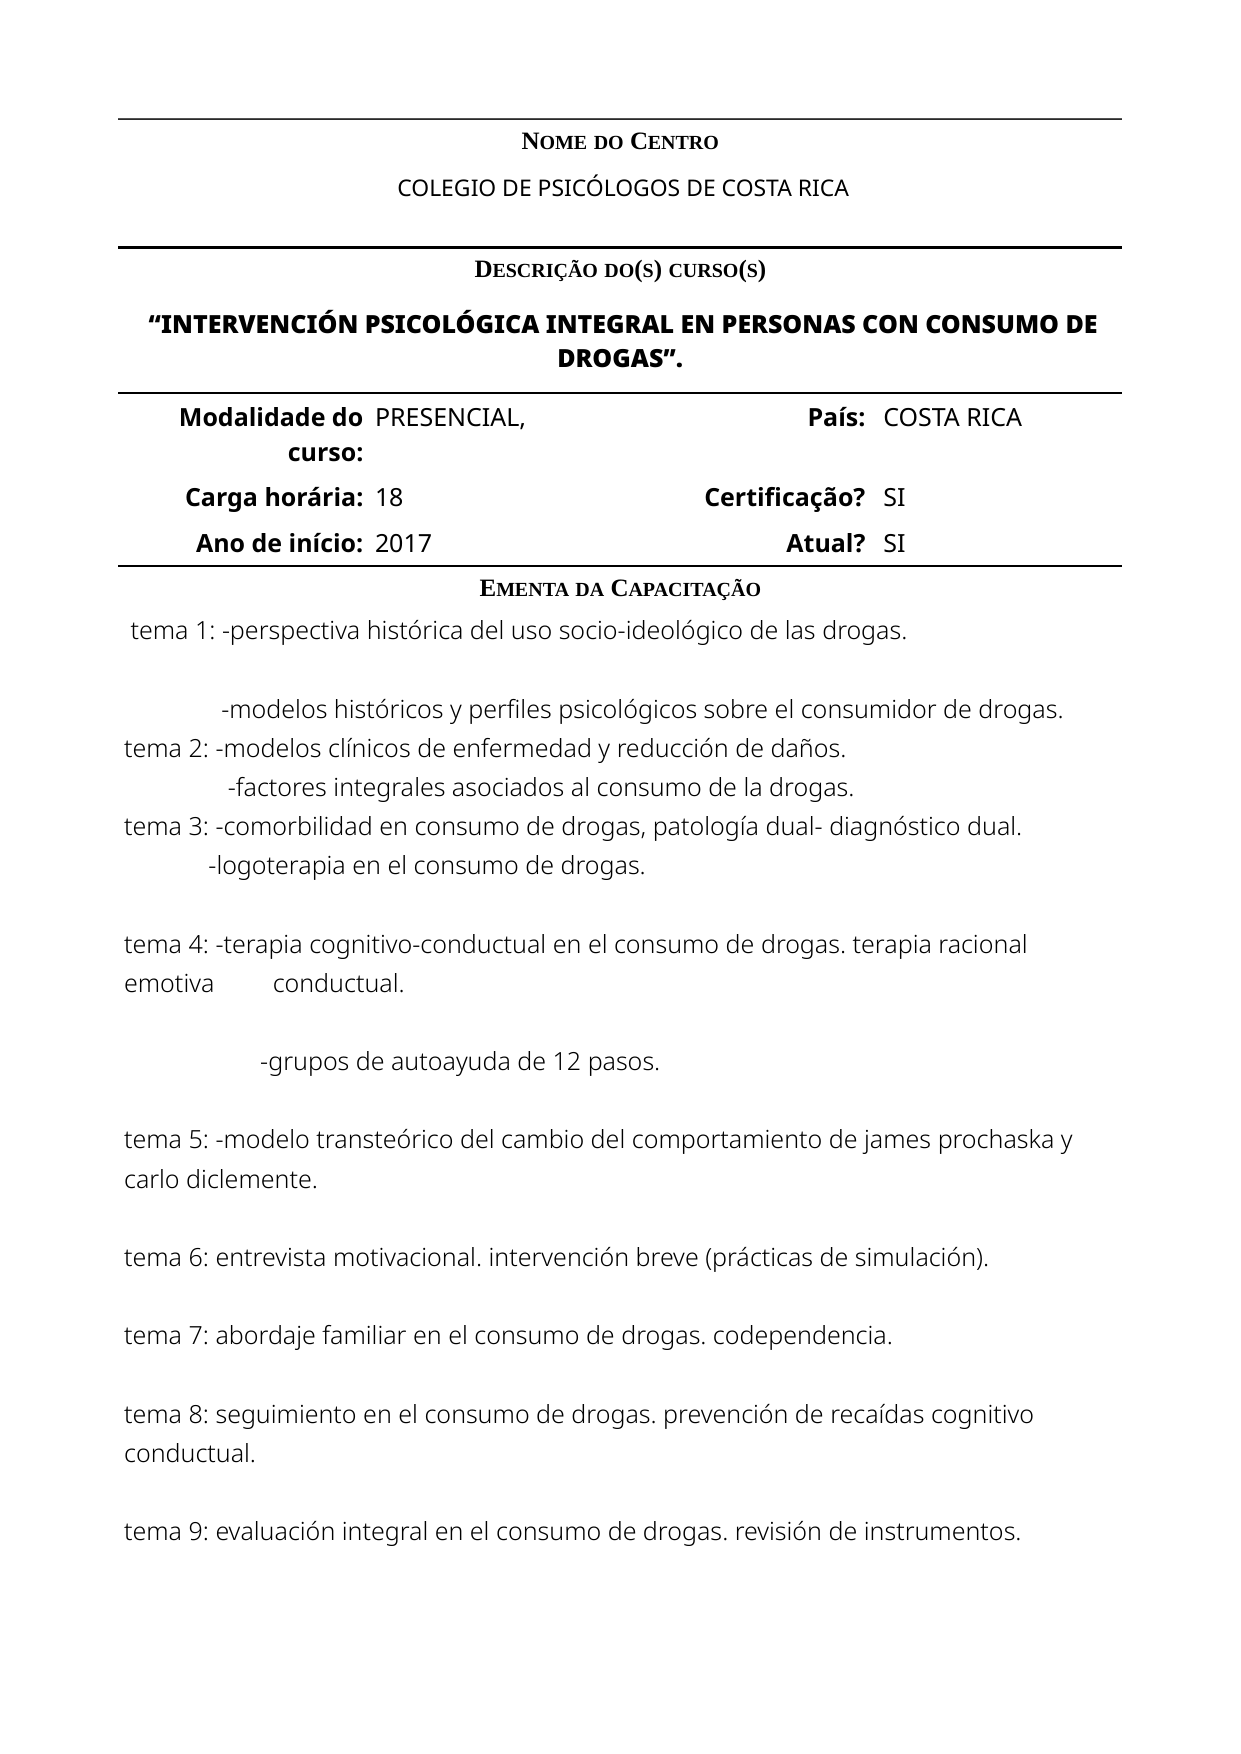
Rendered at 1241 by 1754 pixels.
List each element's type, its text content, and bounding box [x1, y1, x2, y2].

table_cell 18 [369, 474, 620, 519]
table_cell TEMA 1: -PERSPECTIVA HISTÓRICA DEL USO SOCIO-IDEOLÓGICO DE LAS DROGAS. -MODELOS HISTÓRICOS Y PERFILES PSICOLÓGICOS SOBRE EL CONSUMIDOR DE DROGAS. TEMA 2: -MODELOS CLÍNICOS DE ENFERMEDAD Y REDUCCIÓN DE DAÑOS. -FACTORES INTEGRALES ASOCIADOS AL CONSUMO DE LA DROGAS. TEMA 3: -COMORBILIDAD EN CONSUMO DE DROGAS, PATOLOGÍA DUAL- DIAGNÓSTICO DUAL. -LOGOTERAPIA EN EL CONSUMO DE DROGAS. TEMA 4: -TERAPIA COGNITIVO-CONDUCTUAL EN EL CONSUMO DE DROGAS. TERAPIA RACIONAL EMOTIVA CONDUCTUAL. -GRUPOS DE AUTOAYUDA DE 12 PASOS. TEMA 5: -MODELO TRANSTEÓRICO DEL CAMBIO DEL COMPORTAMIENTO DE JAMES PROCHASKA Y CARLO DICLEMENTE. TEMA 6: ENTREVISTA MOTIVACIONAL. INTERVENCIÓN BREVE (PRÁCTICAS DE SIMULACIÓN). TEMA 7: ABORDAJE FAMILIAR EN EL CONSUMO DE DROGAS. CODEPENDENCIA. TEMA 8: SEGUIMIENTO EN EL CONSUMO DE DROGAS. PREVENCIÓN DE RECAÍDAS COGNITIVO CONDUCTUAL. TEMA 9: EVALUACIÓN INTEGRAL EN EL CONSUMO DE DROGAS. REVISIÓN DE INSTRUMENTOS. [118, 607, 1122, 1607]
table_cell SI [871, 474, 1122, 519]
table_cell “INTERVENCIÓN PSICOLÓGICA INTEGRAL EN PERSONAS CON CONSUMO DE DROGAS”. [118, 289, 1122, 392]
table_cell País: [620, 394, 871, 474]
table_cell SI [871, 520, 1122, 565]
table_cell Ano de início: [118, 520, 369, 565]
table_cell COSTA RICA [871, 394, 1122, 474]
table_cell Carga horária: [118, 474, 369, 519]
table_cell Modalidade do curso: [118, 394, 369, 474]
table_cell PRESENCIAL, [369, 394, 620, 474]
table_cell Atual? [620, 520, 871, 565]
table_cell Certificação? [620, 474, 871, 519]
table_cell Ementa da Capacitação [118, 567, 1122, 607]
table_cell Descrição do(s) curso(s) [118, 249, 1122, 289]
table_cell COLEGIO DE PSICÓLOGOS DE COSTA RICA [118, 160, 1122, 246]
table_header Nome do Centro [118, 121, 1122, 160]
table_cell 2017 [369, 520, 620, 565]
